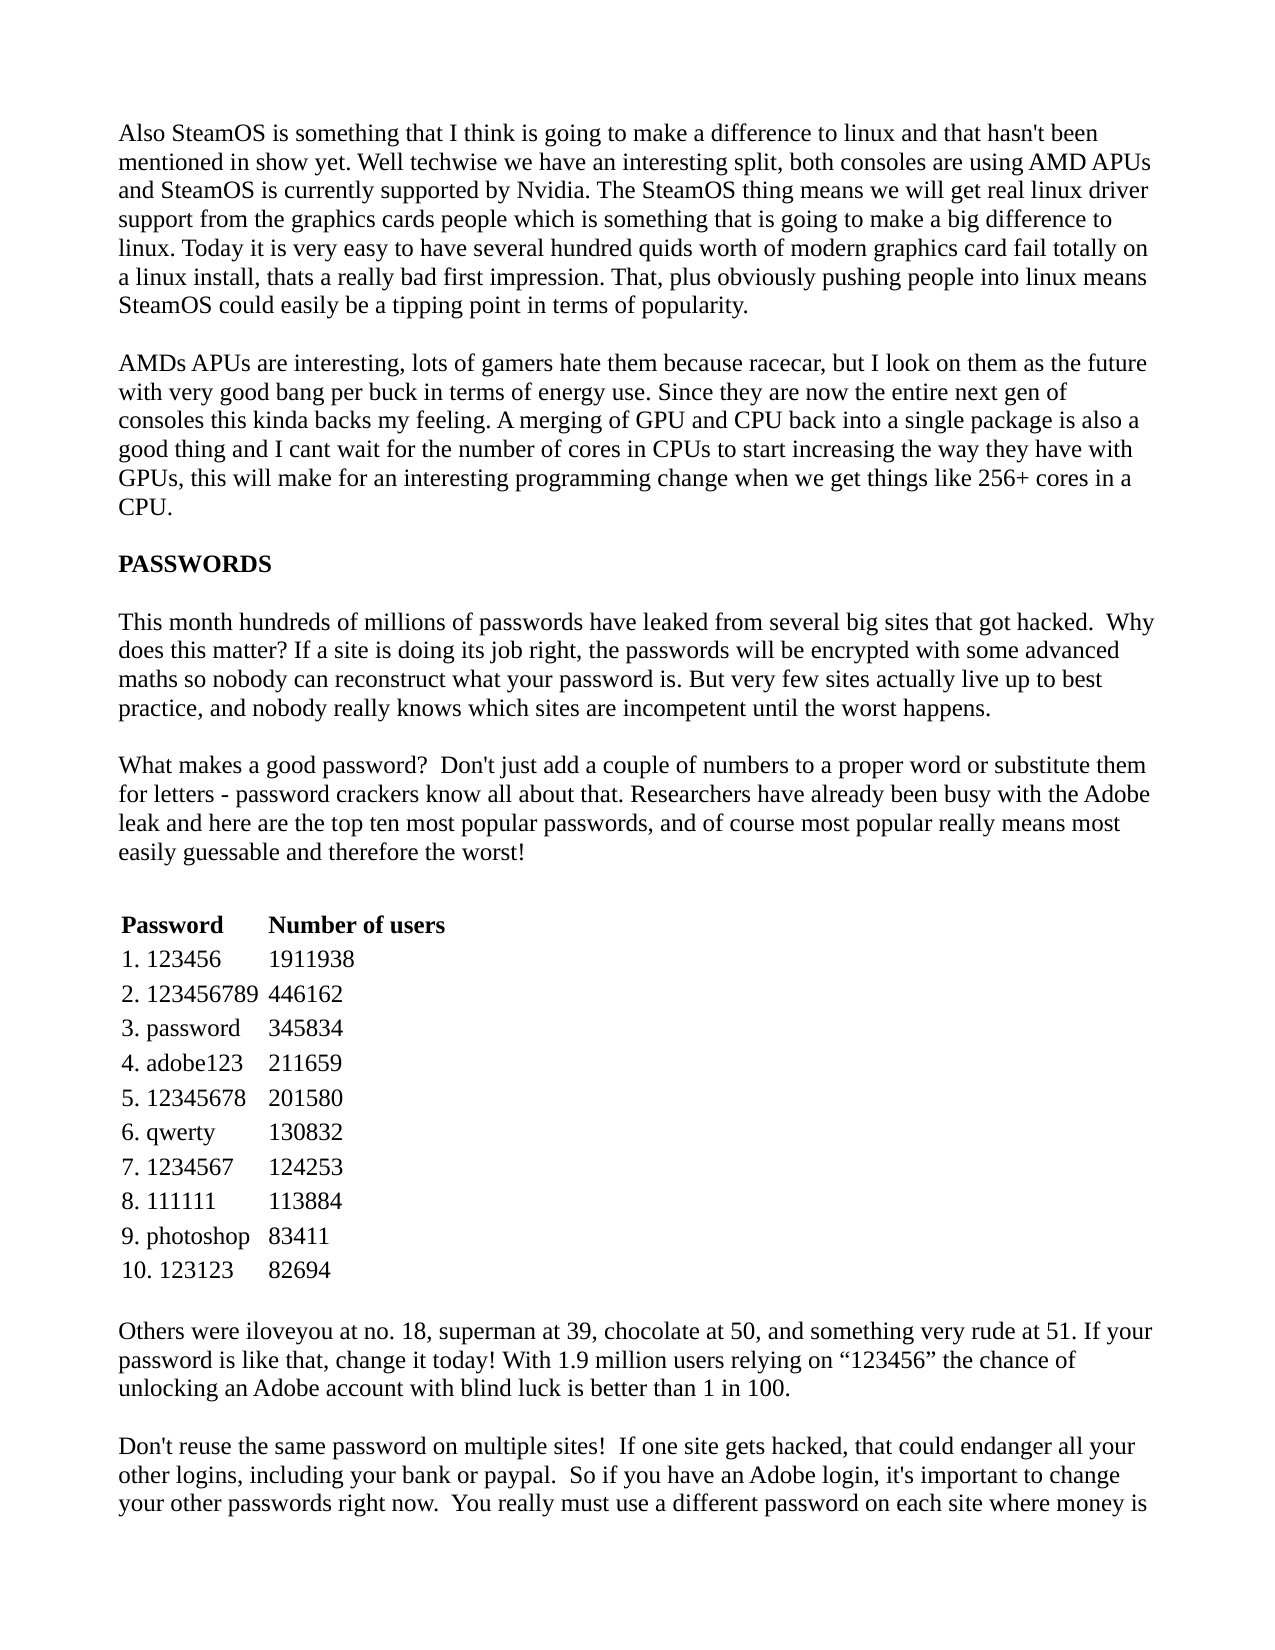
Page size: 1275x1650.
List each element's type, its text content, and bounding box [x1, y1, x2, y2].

table_cell 124253 [265, 1149, 452, 1183]
table_cell 9. photoshop [118, 1218, 265, 1253]
table_cell 10. 123123 [118, 1253, 265, 1287]
table_cell 446162 [265, 976, 452, 1011]
table_cell 1. 123456 [118, 941, 265, 976]
text What makes a good password? Don't just add a couple of numbers to a proper word or substitute them for letters - password crackers know all about that. Researchers have already been busy with the Adobe leak and here are the top ten most popular passwords, and of course most popular really means most easily guessable and therefore the worst! [118, 751, 1157, 866]
table_cell 3. password [118, 1011, 265, 1045]
table_cell 7. 1234567 [118, 1149, 265, 1183]
table_cell 1911938 [265, 941, 452, 976]
text AMDs APUs are interesting, lots of gamers hate them because racecar, but I look on them as the future with very good bang per buck in terms of energy use. Since they are now the entire next gen of consoles this kinda backs my feeling. A merging of GPU and CPU back into a single package is also a good thing and I cant wait for the number of cores in CPUs to start increasing the way they have with GPUs, this will make for an interesting programming change when we get things like 256+ cores in a CPU. [118, 348, 1157, 521]
table_cell 211659 [265, 1045, 452, 1080]
table_cell 201580 [265, 1080, 452, 1114]
text Don't reuse the same password on multiple sites! If one site gets hacked, that could endanger all your other logins, including your bank or paypal. So if you have an Adobe login, it's important to change your other passwords right now. You really must use a different password on each site where money is [118, 1431, 1157, 1517]
table_header Password [118, 907, 265, 941]
table_cell 5. 12345678 [118, 1080, 265, 1114]
table_header Number of users [265, 907, 452, 941]
text Others were iloveyou at no. 18, superman at 39, chocolate at 50, and something very rude at 51. If your password is like that, change it today! With 1.9 million users relying on “123456” the chance of unlocking an Adobe account with blind luck is better than 1 in 100. [118, 1316, 1157, 1402]
table_cell 4. adobe123 [118, 1045, 265, 1080]
table_cell 113884 [265, 1184, 452, 1218]
text This month hundreds of millions of passwords have leaked from several big sites that got hacked. Why does this matter? If a site is doing its job right, the passwords will be encrypted with some advanced maths so nobody can reconstruct what your password is. But very few sites actually live up to best practice, and nobody really knows which sites are incompetent until the worst happens. [118, 607, 1157, 722]
table_cell 345834 [265, 1011, 452, 1045]
table_cell 2. 123456789 [118, 976, 265, 1011]
table_cell 6. qwerty [118, 1114, 265, 1149]
table_cell 130832 [265, 1114, 452, 1149]
text Also SteamOS is something that I think is going to make a difference to linux and that hasn't been mentioned in show yet. Well techwise we have an interesting split, both consoles are using AMD APUs and SteamOS is currently supported by Nvidia. The SteamOS thing means we will get real linux driver support from the graphics cards people which is something that is going to make a big difference to linux. Today it is very easy to have several hundred quids worth of modern graphics card fail totally on a linux install, thats a really bad first impression. That, plus obviously pushing people into linux means SteamOS could easily be a tipping point in terms of popularity. [118, 118, 1157, 319]
table_cell 83411 [265, 1218, 452, 1253]
table_cell 82694 [265, 1253, 452, 1287]
text PASSWORDS [118, 549, 1157, 578]
table_cell 8. 111111 [118, 1184, 265, 1218]
